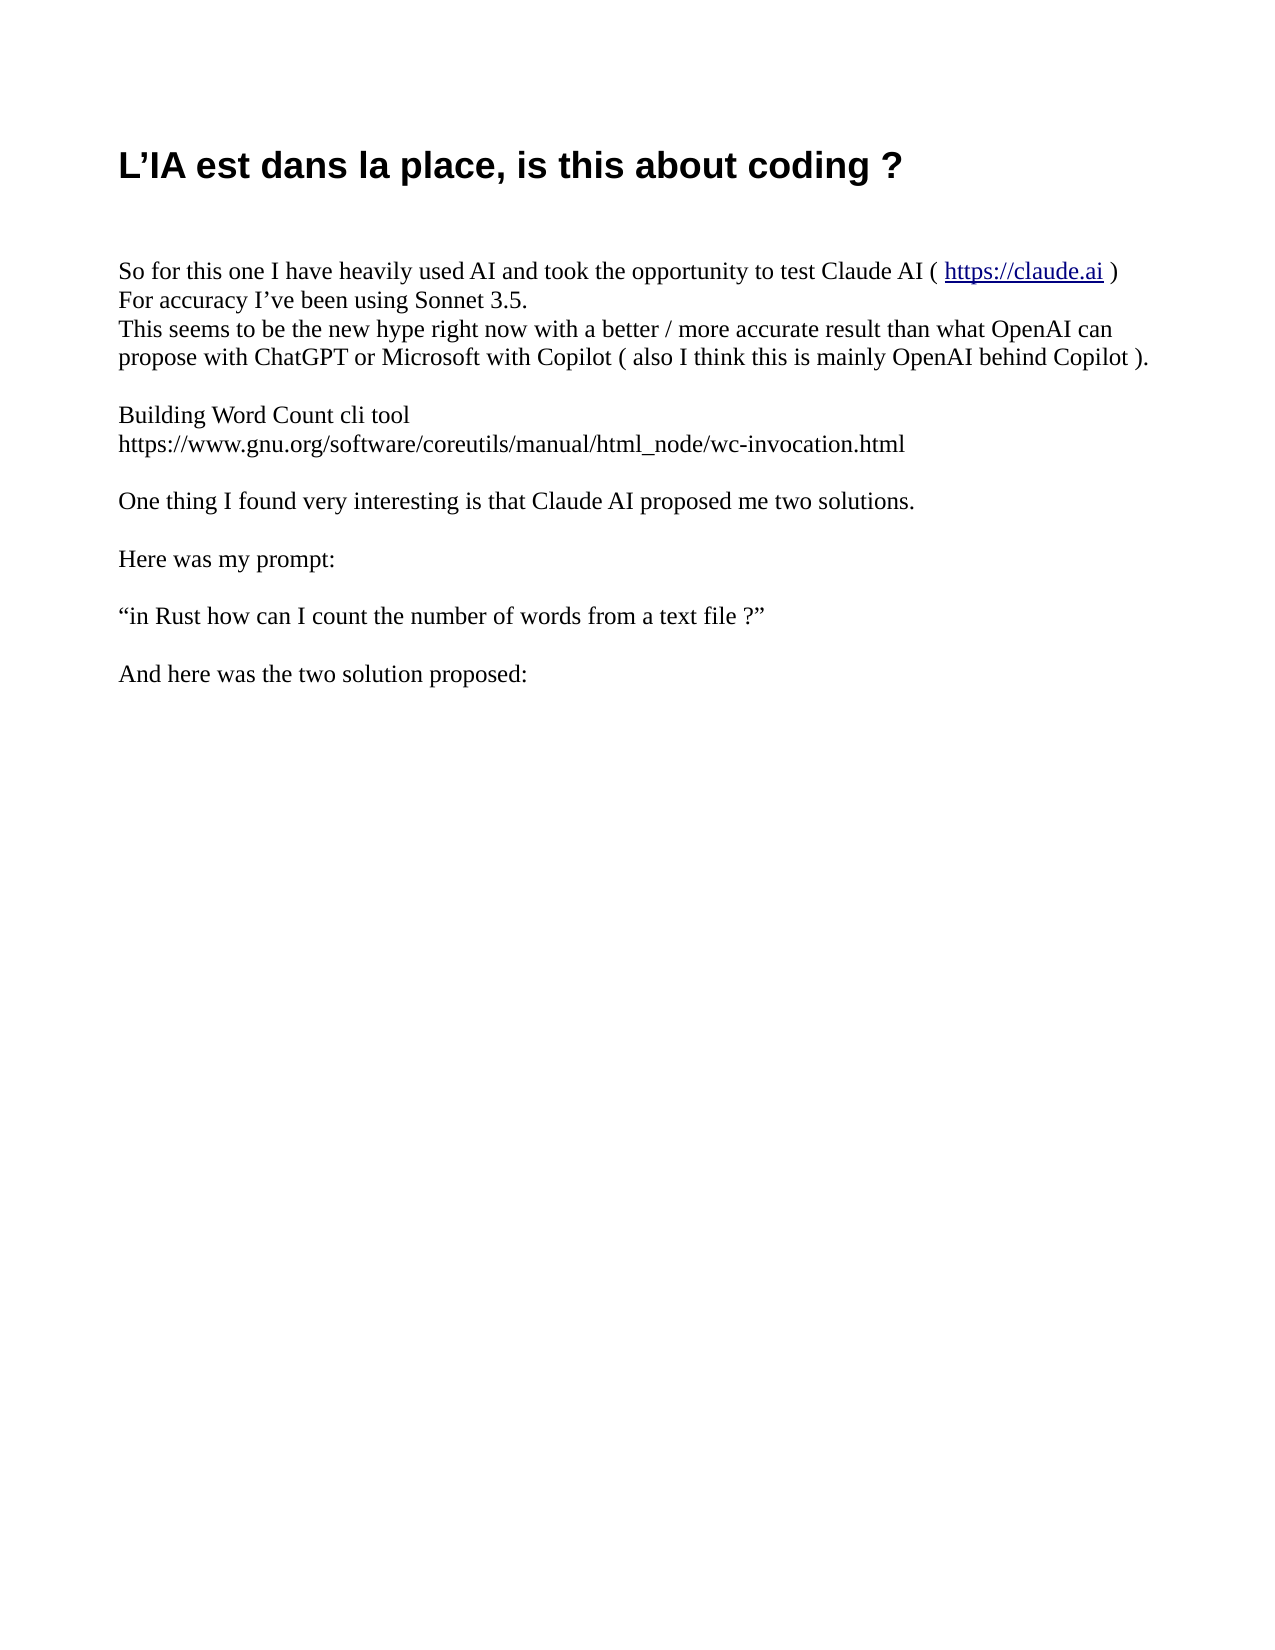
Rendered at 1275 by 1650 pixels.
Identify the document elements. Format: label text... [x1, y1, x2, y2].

text One thing I found very interesting is that Claude AI proposed me two solutions. [118, 486, 1157, 515]
text Building Word Count cli tool [118, 400, 1157, 429]
subtitle L’IA est dans la place, is this about coding ? [118, 143, 1157, 186]
text And here was the two solution proposed: [118, 659, 1157, 687]
text So for this one I have heavily used AI and took the opportunity to test Claude AI ( https://claude.ai ) [118, 256, 1157, 285]
text https://www.gnu.org/software/coreutils/manual/html_node/wc-invocation.html [118, 429, 1157, 457]
text Here was my prompt: [118, 544, 1157, 572]
text This seems to be the new hype right now with a better / more accurate result than what OpenAI can propose with ChatGPT or Microsoft with Copilot ( also I think this is mainly OpenAI behind Copilot ). [118, 314, 1157, 371]
text “in Rust how can I count the number of words from a text file ?” [118, 601, 1157, 630]
text For accuracy I’ve been using Sonnet 3.5. [118, 285, 1157, 314]
